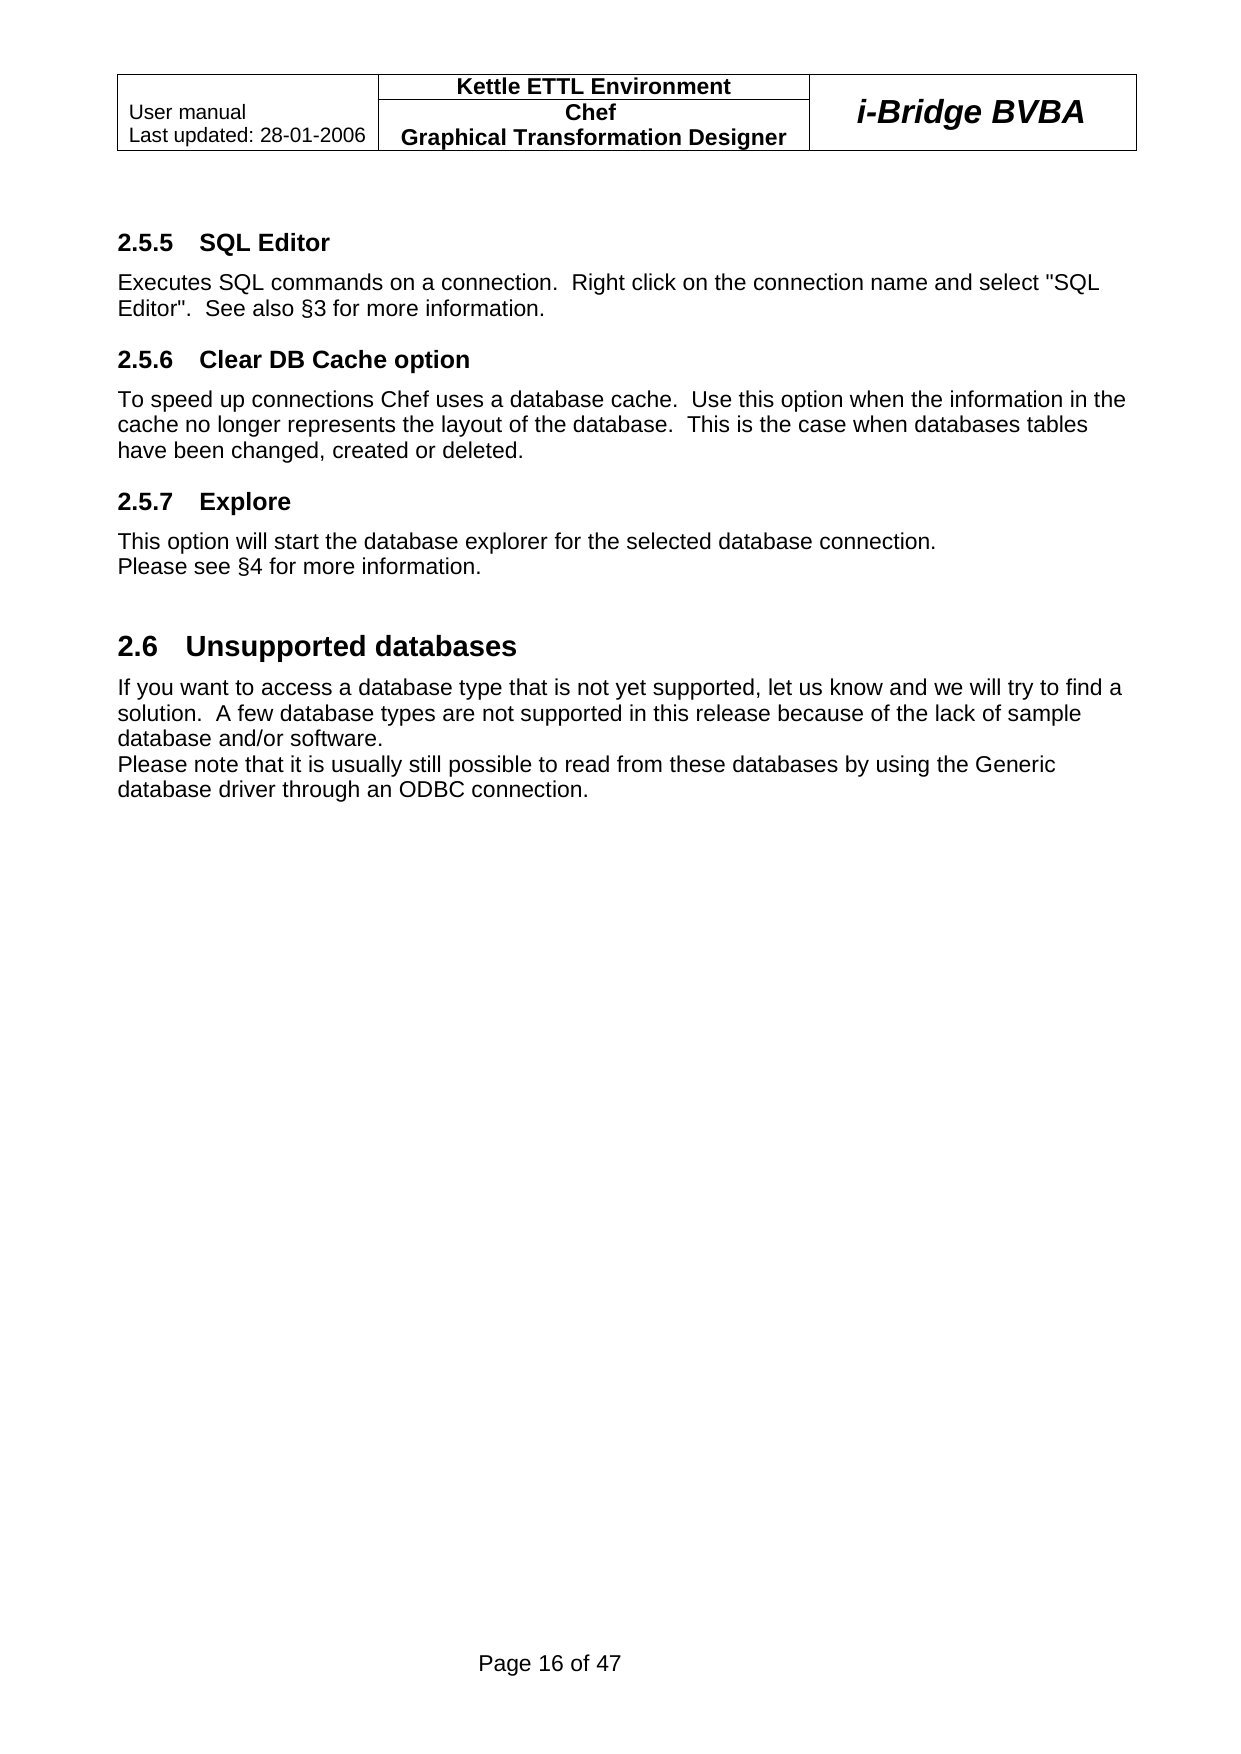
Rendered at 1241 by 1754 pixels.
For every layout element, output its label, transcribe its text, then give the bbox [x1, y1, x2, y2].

text This option will start the database explorer for the selected database connection. [117, 528, 1137, 554]
text Executes SQL commands on a connection. Right click on the connection name and select "SQL Editor". See also §3 for more information. [117, 270, 1137, 321]
subtitle SQL Editor [117, 229, 1137, 257]
subtitle Unsupported databases [117, 630, 1137, 663]
text If you want to access a database type that is not yet supported, let us know and we will try to find a solution. A few database types are not supported in this release because of the lack of sample database and/or software. [117, 675, 1137, 752]
text To speed up connections Chef uses a database cache. Use this option when the information in the cache no longer represents the layout of the database. This is the case when databases tables have been changed, created or deleted. [117, 386, 1137, 463]
subtitle Clear DB Cache option [117, 346, 1137, 374]
subtitle Explore [117, 488, 1137, 516]
text Please see §4 for more information. [117, 554, 1137, 579]
text Please note that it is usually still possible to read from these databases by using the Generic database driver through an ODBC connection. [117, 752, 1137, 803]
